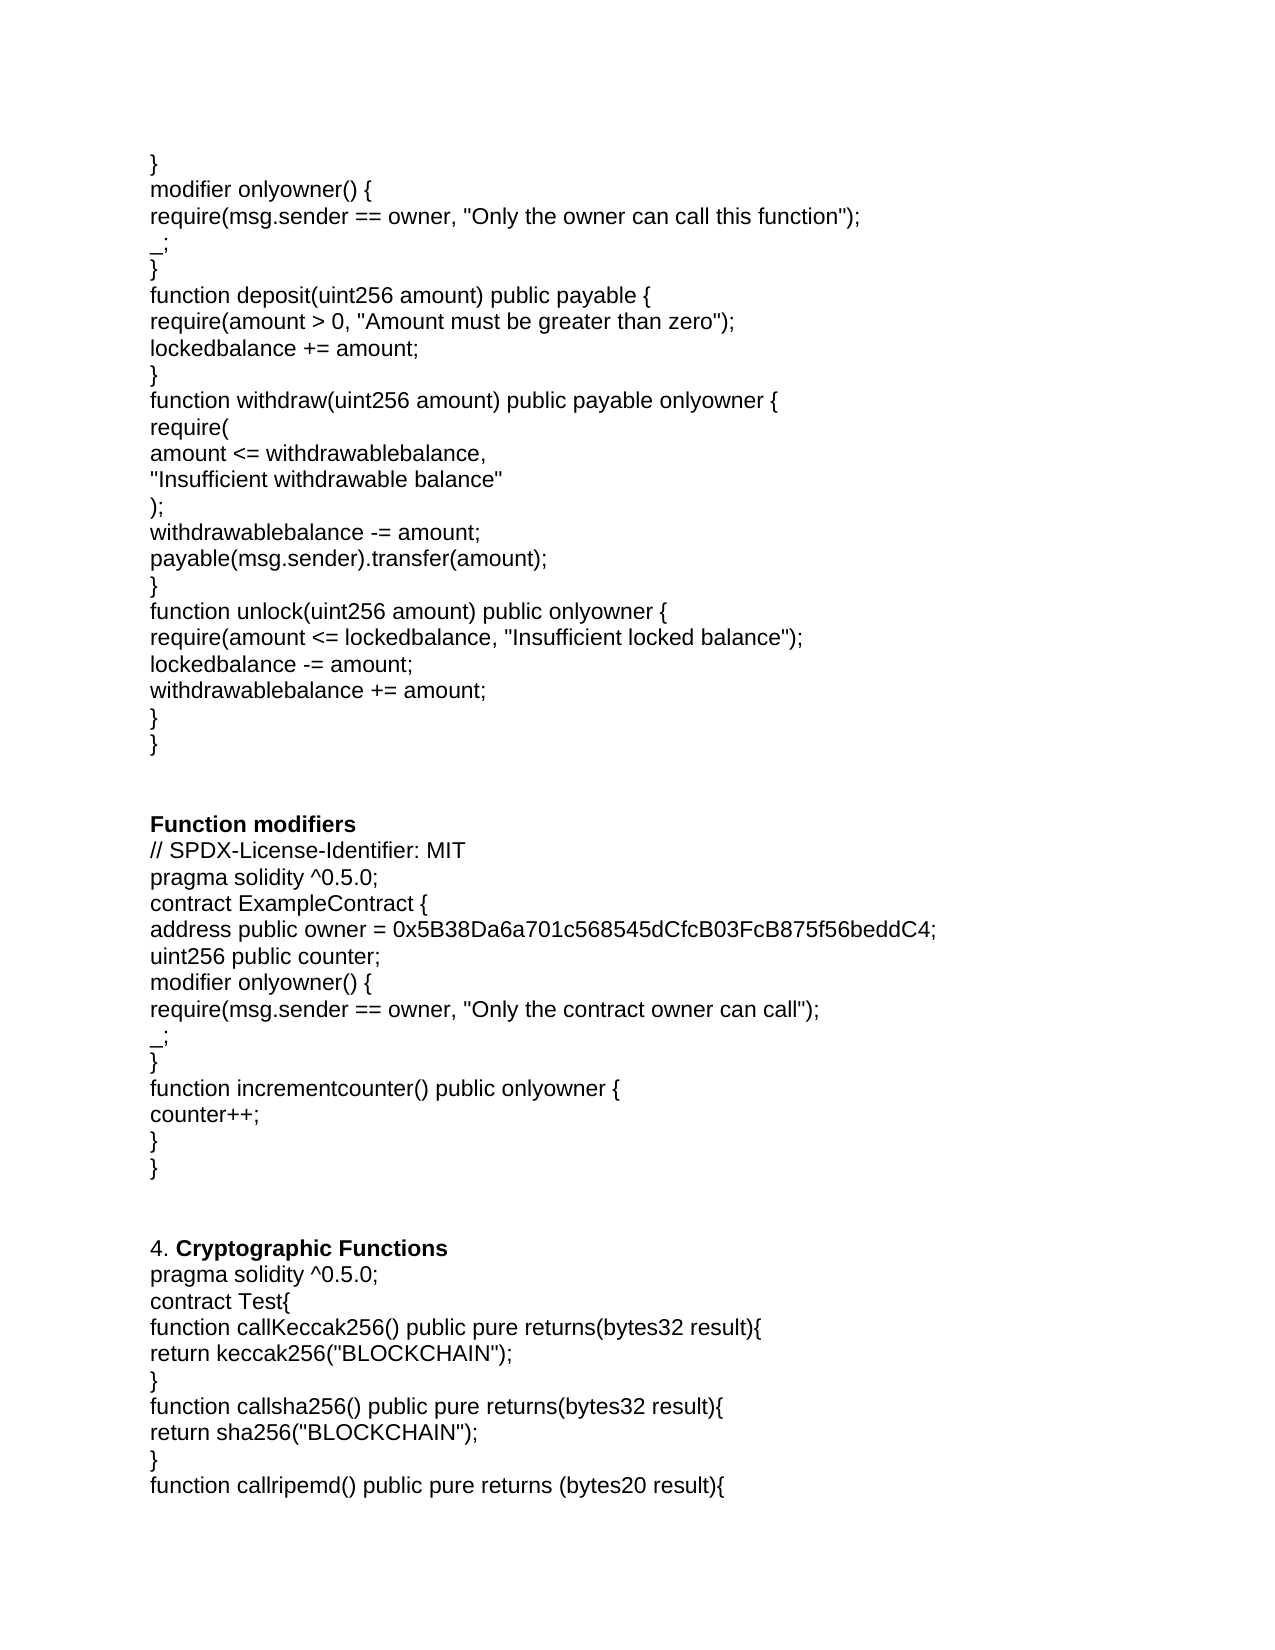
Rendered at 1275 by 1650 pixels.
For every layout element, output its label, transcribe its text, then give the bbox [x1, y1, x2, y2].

text payable(msg.sender).transfer(amount); [150, 545, 1125, 572]
text } [150, 255, 1125, 282]
text function incrementcounter() public onlyowner { [150, 1074, 1125, 1101]
text function deposit(uint256 amount) public payable { [150, 282, 1125, 308]
text pragma solidity ^0.5.0; [150, 1261, 1125, 1288]
text } [150, 572, 1125, 598]
text } [150, 150, 1125, 176]
text contract Test{ [150, 1288, 1125, 1314]
text 4. Cryptographic Functions [150, 1235, 1125, 1261]
text // SPDX-License-Identifier: MIT [150, 837, 1125, 864]
text require(msg.sender == owner, "Only the owner can call this function"); [150, 203, 1125, 229]
text pragma solidity ^0.5.0; [150, 864, 1125, 890]
text withdrawablebalance += amount; [150, 677, 1125, 703]
text } [150, 361, 1125, 387]
text require( [150, 413, 1125, 440]
text } [150, 1127, 1125, 1154]
text } [150, 1367, 1125, 1393]
text } [150, 1446, 1125, 1472]
text _; [150, 229, 1125, 255]
text uint256 public counter; [150, 943, 1125, 969]
text } [150, 730, 1125, 756]
text return keccak256("BLOCKCHAIN"); [150, 1340, 1125, 1367]
text amount <= withdrawablebalance, [150, 440, 1125, 466]
text require(amount <= lockedbalance, "Insufficient locked balance"); [150, 624, 1125, 651]
text } [150, 1048, 1125, 1074]
text function callripemd() public pure returns (bytes20 result){ [150, 1472, 1125, 1498]
text function unlock(uint256 amount) public onlyowner { [150, 598, 1125, 624]
text modifier onlyowner() { [150, 176, 1125, 203]
text require(amount > 0, "Amount must be greater than zero"); [150, 308, 1125, 334]
text modifier onlyowner() { [150, 969, 1125, 996]
text lockedbalance -= amount; [150, 651, 1125, 677]
text } [150, 703, 1125, 730]
text contract ExampleContract { [150, 890, 1125, 916]
text lockedbalance += amount; [150, 334, 1125, 361]
text function withdraw(uint256 amount) public payable onlyowner { [150, 387, 1125, 413]
text function callKeccak256() public pure returns(bytes32 result){ [150, 1314, 1125, 1340]
text withdrawablebalance -= amount; [150, 519, 1125, 545]
text } [150, 1154, 1125, 1180]
text counter++; [150, 1101, 1125, 1127]
text "Insufficient withdrawable balance" [150, 466, 1125, 493]
text address public owner = 0x5B38Da6a701c568545dCfcB03FcB875f56beddC4; [150, 916, 1125, 943]
text return sha256("BLOCKCHAIN"); [150, 1419, 1125, 1446]
text ); [150, 493, 1125, 519]
text function callsha256() public pure returns(bytes32 result){ [150, 1393, 1125, 1419]
text Function modifiers [150, 811, 1125, 837]
text _; [150, 1022, 1125, 1048]
text require(msg.sender == owner, "Only the contract owner can call"); [150, 996, 1125, 1022]
